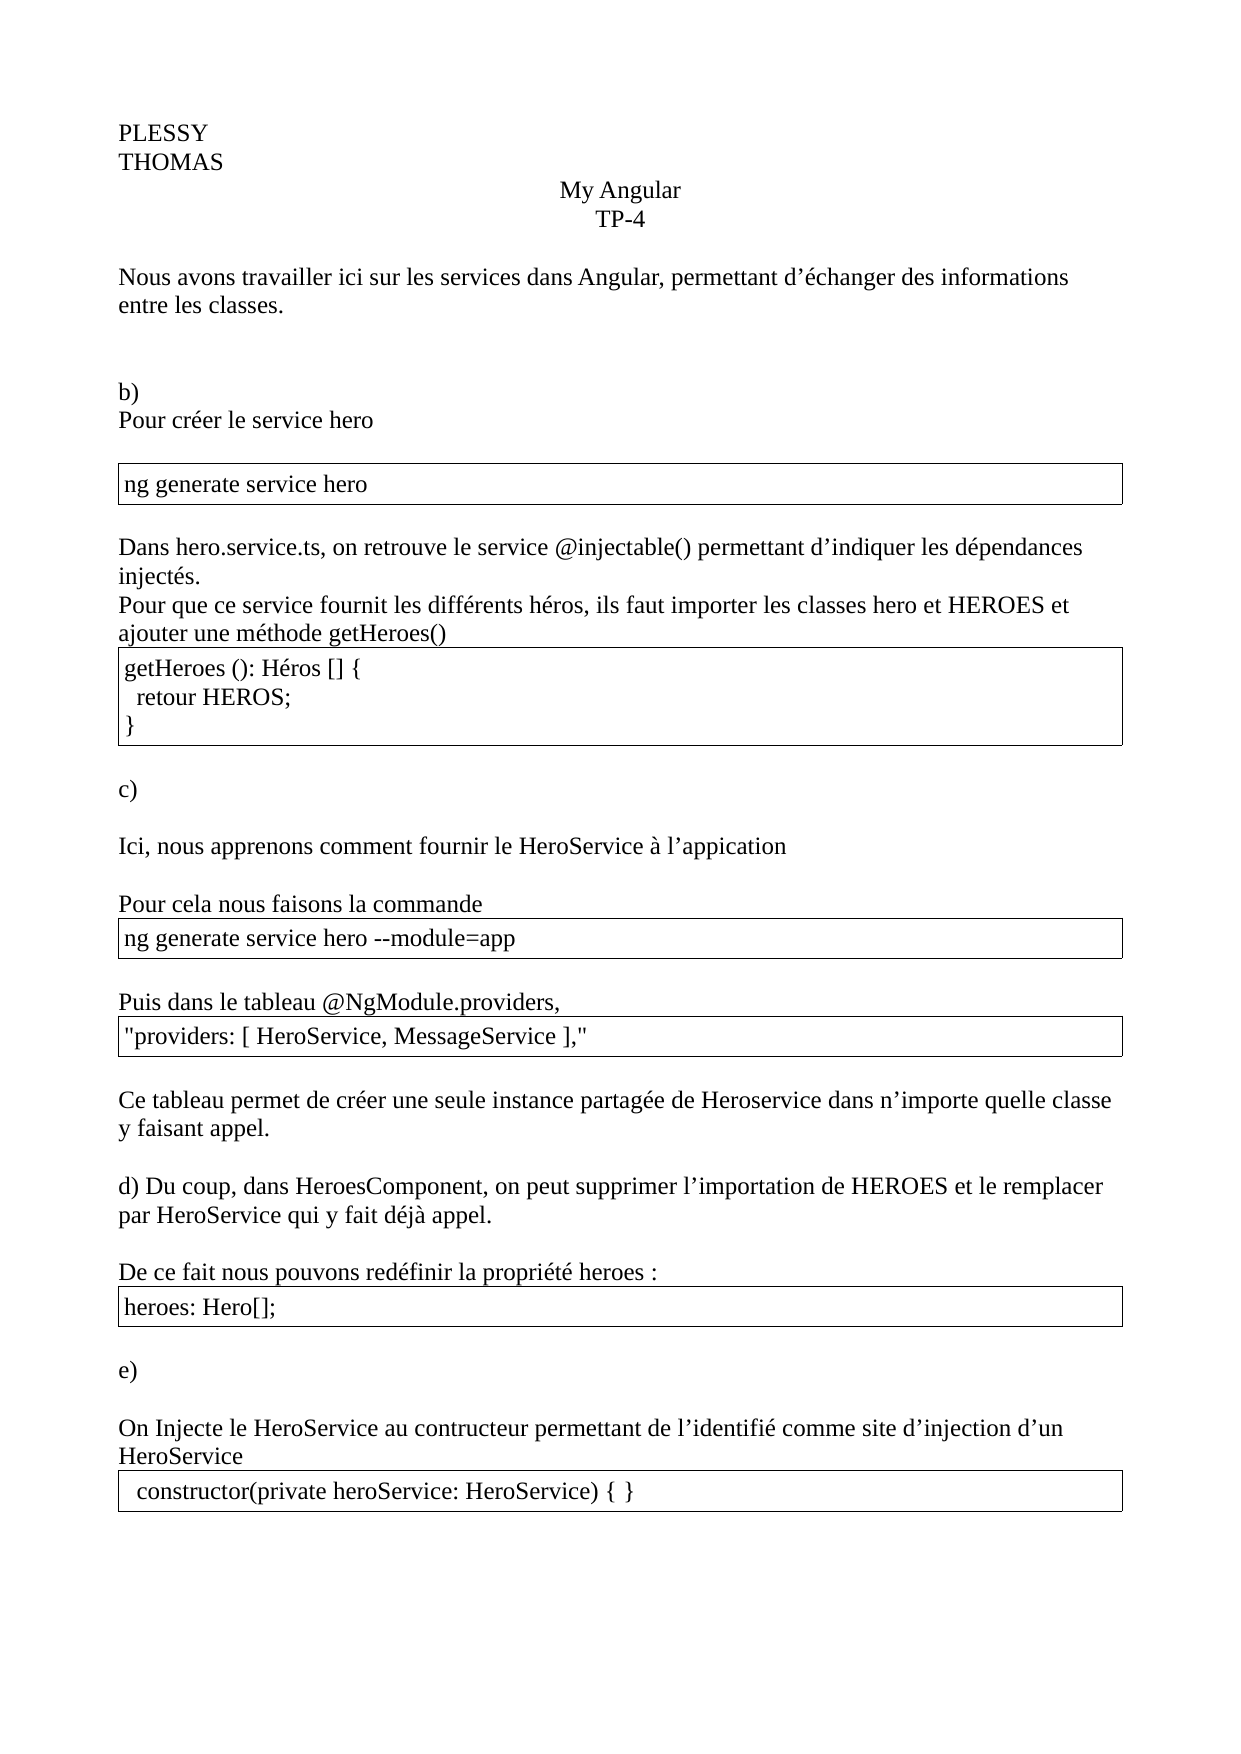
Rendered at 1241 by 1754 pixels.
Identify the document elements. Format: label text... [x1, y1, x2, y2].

text TP-4 [118, 204, 1122, 233]
text d) Du coup, dans HeroesComponent, on peut supprimer l’importation de HEROES et le remplacer par HeroService qui y fait déjà appel. [118, 1171, 1122, 1228]
text Nous avons travailler ici sur les services dans Angular, permettant d’échanger des informations entre les classes. [118, 262, 1122, 319]
text Dans hero.service.ts, on retrouve le service @injectable() permettant d’indiquer les dépendances injectés. [118, 532, 1122, 590]
text Pour cela nous faisons la commande [118, 889, 1122, 918]
table_header getHeroes (): Héros [] { retour HEROS; } [119, 648, 1122, 745]
text c) [118, 774, 1122, 803]
text Ce tableau permet de créer une seule instance partagée de Heroservice dans n’importe quelle classe y faisant appel. [118, 1085, 1122, 1142]
text Ici, nous apprenons comment fournir le HeroService à l’appication [118, 831, 1122, 860]
text THOMAS [118, 147, 1122, 176]
text Pour que ce service fournit les différents héros, ils faut importer les classes hero et HEROES et ajouter une méthode getHeroes() [118, 590, 1122, 647]
text b) [118, 377, 1122, 406]
table_header "providers: [ HeroService, MessageService ]," [119, 1017, 1122, 1056]
table_header ng generate service hero [119, 464, 1122, 503]
text Puis dans le tableau @NgModule.providers, [118, 987, 1122, 1016]
text e) [118, 1355, 1122, 1384]
text My Angular [118, 176, 1122, 204]
table_header heroes: Hero[]; [119, 1287, 1122, 1326]
text De ce fait nous pouvons redéfinir la propriété heroes : [118, 1257, 1122, 1286]
text Pour créer le service hero [118, 406, 1122, 434]
table_header ng generate service hero --module=app [119, 919, 1122, 958]
text PLESSY [118, 118, 1122, 147]
text On Injecte le HeroService au contructeur permettant de l’identifié comme site d’injection d’un HeroService [118, 1413, 1122, 1470]
table_header constructor(private heroService: HeroService) { } [119, 1471, 1122, 1511]
